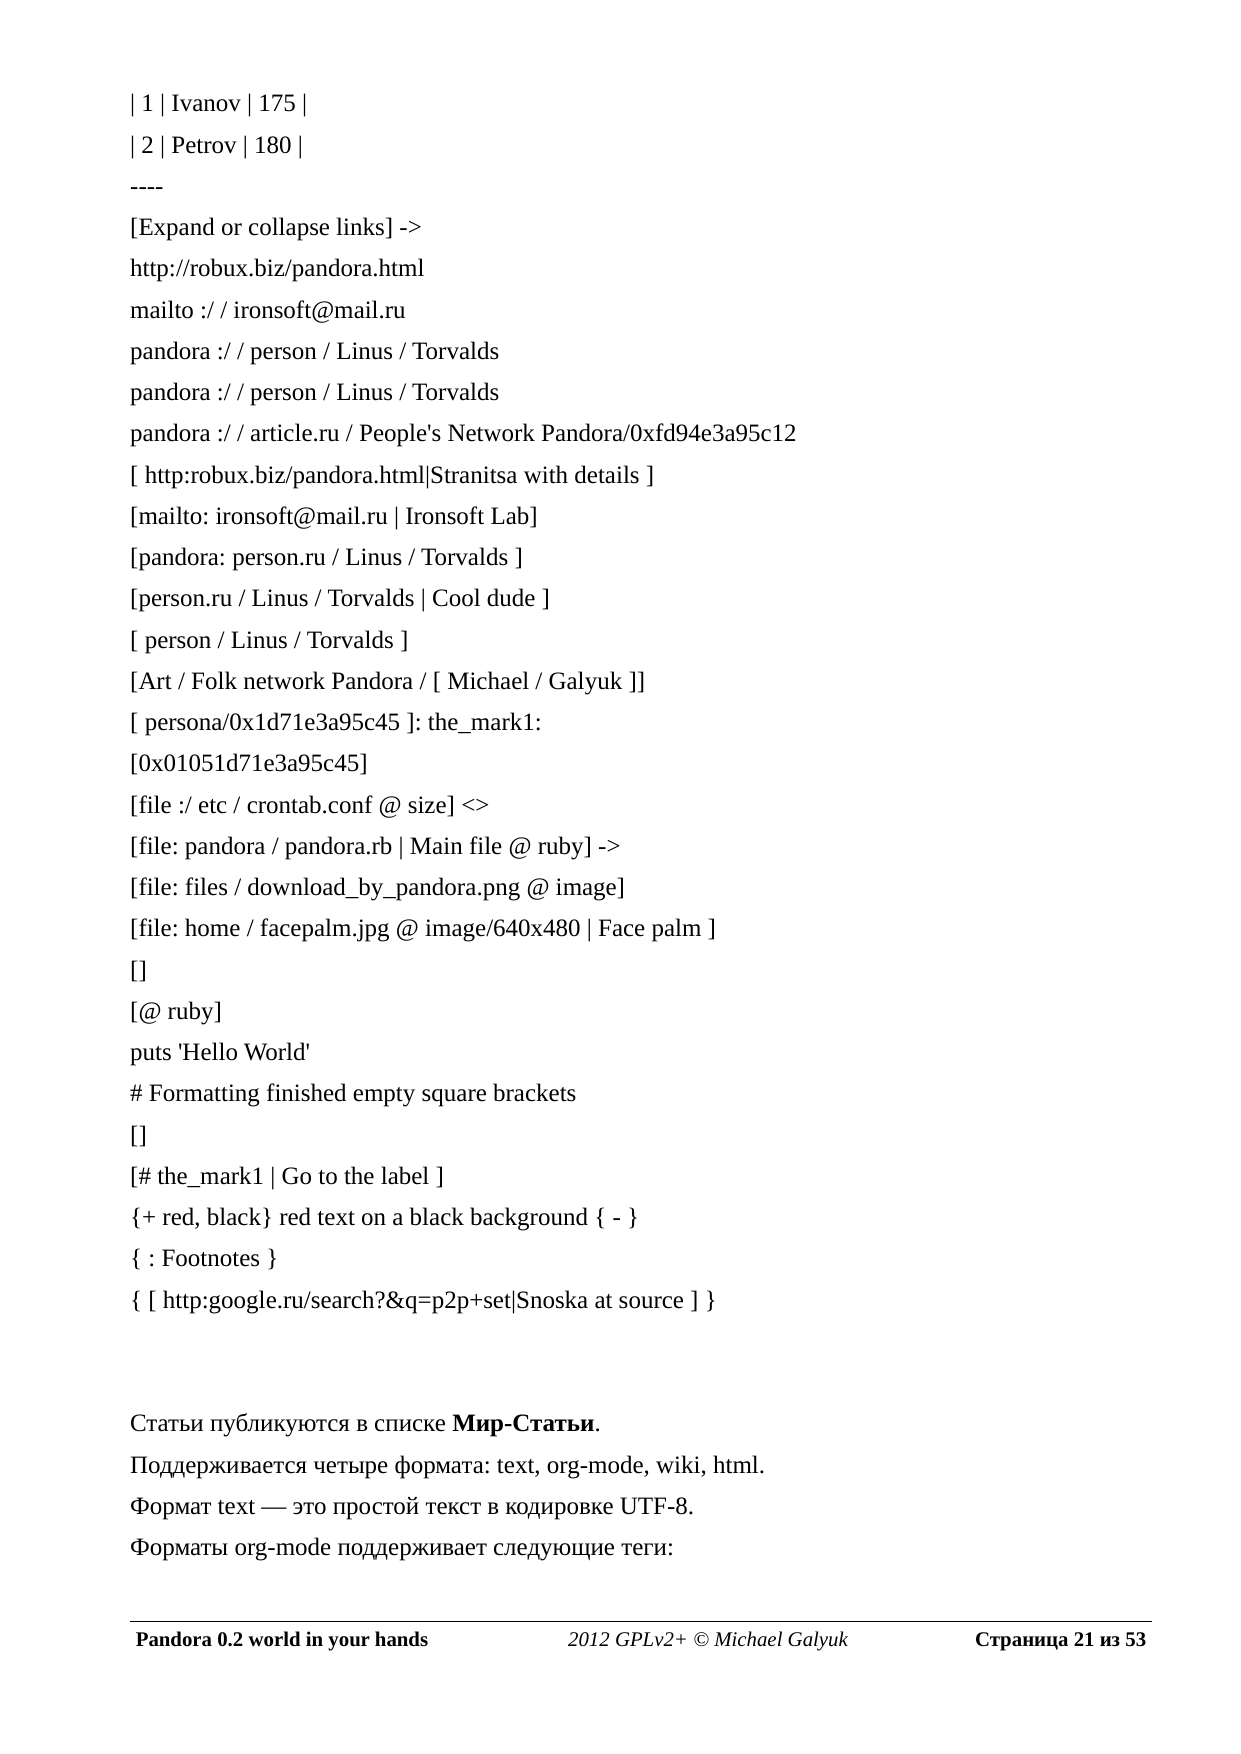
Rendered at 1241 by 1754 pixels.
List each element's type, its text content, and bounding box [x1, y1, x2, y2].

text [] [130, 1120, 1152, 1148]
text { [ http:google.ru/search?&q=p2p+set|Snoska at source ] } [130, 1285, 1152, 1313]
text {+ red, black} red text on a black background { - } [130, 1202, 1152, 1231]
text Формат text — это простой текст в кодировке UTF-8. [130, 1491, 1152, 1520]
text | 1 | Ivanov | 175 | [130, 88, 1152, 117]
text [ person / Linus / Torvalds ] [130, 625, 1152, 653]
text mailto :/ / ironsoft@mail.ru [130, 295, 1152, 323]
text Форматы org-mode поддерживает следующие теги: [130, 1532, 1152, 1561]
text pandora :/ / person / Linus / Torvalds [130, 377, 1152, 406]
text [file: files / download_by_pandora.png @ image] [130, 872, 1152, 901]
text [ http:robux.biz/pandora.html|Stranitsa with details ] [130, 460, 1152, 488]
text [@ ruby] [130, 996, 1152, 1025]
text puts 'Hello World' [130, 1037, 1152, 1066]
text | 2 | Petrov | 180 | [130, 130, 1152, 158]
text http://robux.biz/pandora.html [130, 253, 1152, 282]
text { : Footnotes } [130, 1243, 1152, 1272]
text pandora :/ / person / Linus / Torvalds [130, 336, 1152, 365]
text # Formatting finished empty square brackets [130, 1078, 1152, 1107]
text [# the_mark1 | Go to the label ] [130, 1161, 1152, 1190]
text [file :/ etc / crontab.conf @ size] <> [130, 790, 1152, 818]
text [0x01051d71e3a95c45] [130, 748, 1152, 777]
text [mailto: ironsoft@mail.ru | Ironsoft Lab] [130, 501, 1152, 530]
text Поддерживается четыре формата: text, org-mode, wiki, html. [130, 1450, 1152, 1478]
text [file: home / facepalm.jpg @ image/640x480 | Face palm ] [130, 913, 1152, 942]
text [Art / Folk network Pandora / [ Michael / Galyuk ]] [130, 666, 1152, 695]
text [] [130, 955, 1152, 983]
text [pandora: person.ru / Linus / Torvalds ] [130, 542, 1152, 571]
text Статьи публикуются в списке Мир-Статьи. [130, 1408, 1152, 1437]
text pandora :/ / article.ru / People's Network Pandora/0xfd94e3a95c12 [130, 418, 1152, 447]
text ---- [130, 171, 1152, 200]
text [Expand or collapse links] -> [130, 212, 1152, 241]
text [ persona/0x1d71e3a95c45 ]: the_mark1: [130, 707, 1152, 736]
text [person.ru / Linus / Torvalds | Cool dude ] [130, 583, 1152, 612]
text [file: pandora / pandora.rb | Main file @ ruby] -> [130, 831, 1152, 860]
